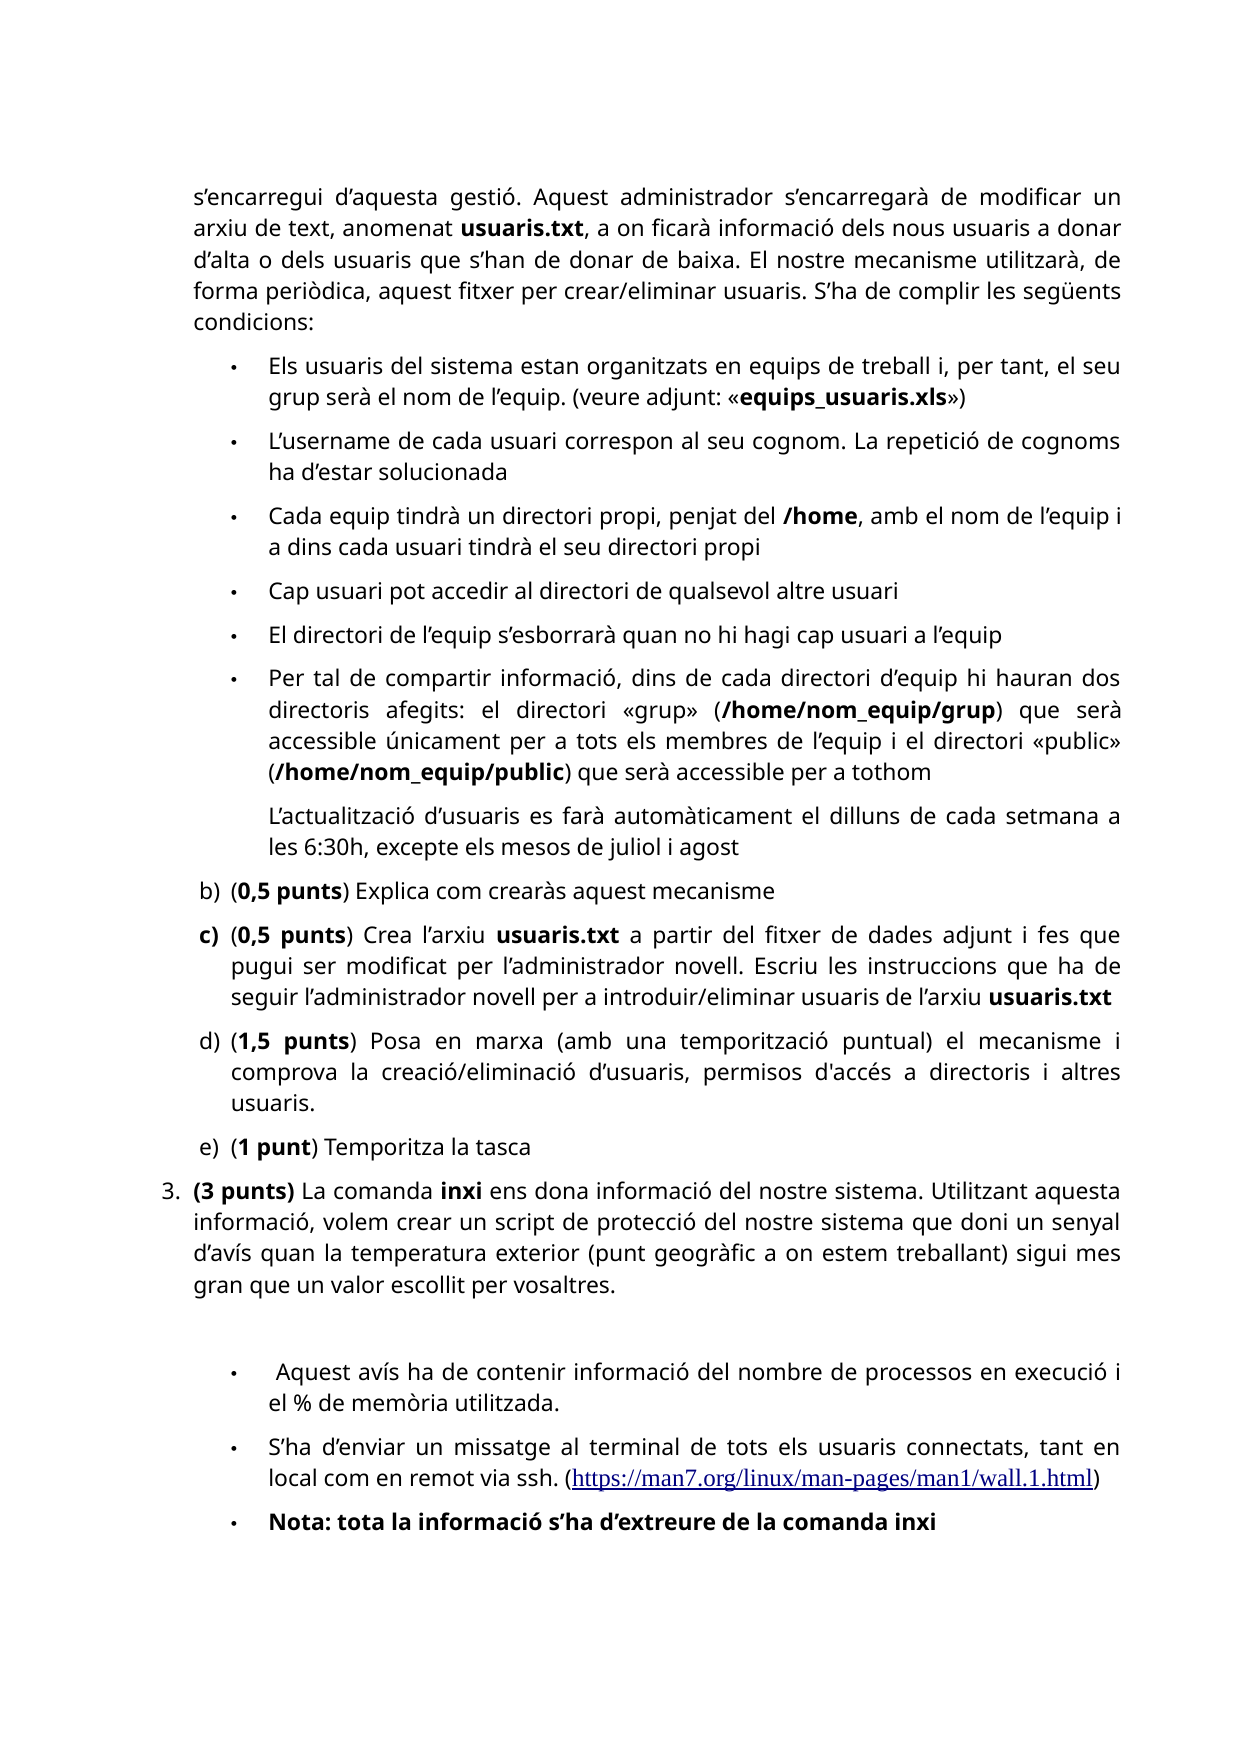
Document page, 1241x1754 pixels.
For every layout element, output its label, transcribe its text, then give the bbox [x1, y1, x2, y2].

list (1 punt) Temporitza la tasca [193, 1131, 1122, 1162]
list Nota: tota la informació s’ha d’extreure de la comanda inxi [231, 1506, 1122, 1537]
list Els usuaris del sistema estan organitzats en equips de treball i, per tant, el seu grup serà el nom de l’equip. (veure adjunt: «equips_usuaris.xls») [231, 350, 1122, 412]
list Per tal de compartir informació, dins de cada directori d’equip hi hauran dos directoris afegits: el directori «grup» (/home/nom_equip/grup) que serà accessible únicament per a tots els membres de l’equip i el directori «public» (/home/nom_equip/public) que serà accessible per a tothom [231, 662, 1122, 787]
list El directori de l’equip s’esborrarà quan no hi hagi cap usuari a l’equip [231, 619, 1122, 650]
list S’ha d’enviar un missatge al terminal de tots els usuaris connectats, tant en local com en remot via ssh. (https://man7.org/linux/man-pages/man1/wall.1.html) [231, 1431, 1122, 1494]
list L’actualització d’usuaris es farà automàticament el dilluns de cada setmana a les 6:30h, excepte els mesos de juliol i agost [231, 800, 1122, 862]
list (3 punts) La comanda inxi ens dona informació del nostre sistema. Utilitzant aquesta informació, volem crear un script de protecció del nostre sistema que doni un senyal d’avís quan la temperatura exterior (punt geogràfic a on estem treballant) sigui mes gran que un valor escollit per vosaltres. [156, 1175, 1122, 1300]
list s’encarregui d’aquesta gestió. Aquest administrador s’encarregarà de modificar un arxiu de text, anomenat usuaris.txt, a on ficarà informació dels nous usuaris a donar d’alta o dels usuaris que s’han de donar de baixa. El nostre mecanisme utilitzarà, de forma periòdica, aquest fitxer per crear/eliminar usuaris. S’ha de complir les següents condicions: [156, 181, 1122, 337]
list Aquest avís ha de contenir informació del nombre de processos en execució i el % de memòria utilitzada. [231, 1356, 1122, 1419]
list (0,5 punts) Explica com crearàs aquest mecanisme [193, 875, 1122, 906]
list (0,5 punts) Crea l’arxiu usuaris.txt a partir del fitxer de dades adjunt i fes que pugui ser modificat per l’administrador novell. Escriu les instruccions que ha de seguir l’administrador novell per a introduir/eliminar usuaris de l’arxiu usuaris.txt [193, 919, 1122, 1012]
list Cap usuari pot accedir al directori de qualsevol altre usuari [231, 575, 1122, 606]
list L’username de cada usuari correspon al seu cognom. La repetició de cognoms ha d’estar solucionada [231, 425, 1122, 487]
list (1,5 punts) Posa en marxa (amb una temporització puntual) el mecanisme i comprova la creació/eliminació d’usuaris, permisos d'accés a directoris i altres usuaris. [193, 1025, 1122, 1119]
list Cada equip tindrà un directori propi, penjat del /home, amb el nom de l’equip i a dins cada usuari tindrà el seu directori propi [231, 500, 1122, 562]
